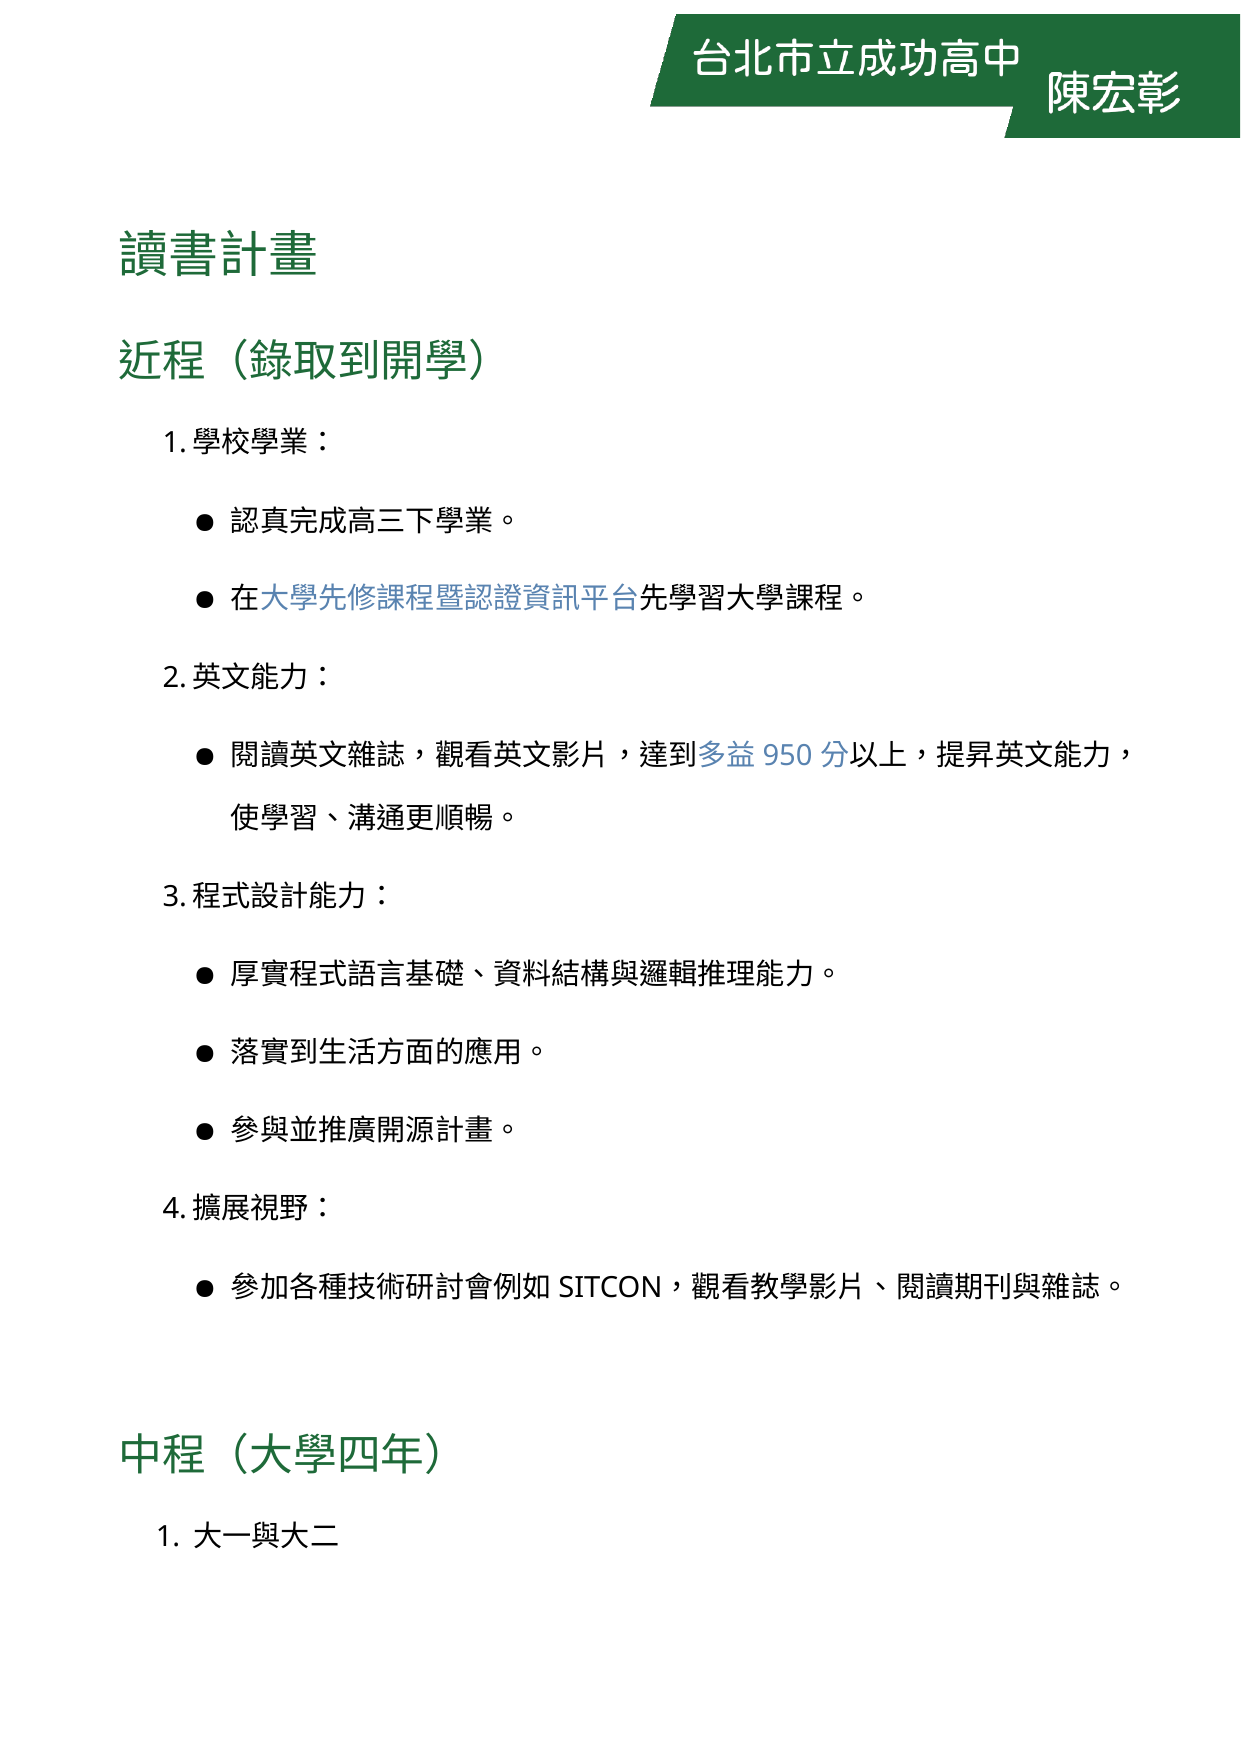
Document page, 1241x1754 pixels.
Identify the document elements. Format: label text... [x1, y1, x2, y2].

list 參加各種技術研討會例如 SITCON，觀看教學影片、閱讀期刊與雜誌。 [193, 1263, 1122, 1369]
list 參與並推廣開源計畫。 [193, 1107, 1122, 1149]
list 認真完成高三下學業。 [193, 497, 1122, 539]
list 學校學業： [162, 419, 1122, 461]
list 程式設計能力： [162, 873, 1122, 915]
list 閱讀英文雜誌，觀看英文影片，達到多益 950 分以上，提昇英文能力，使學習、溝通更順暢。 [193, 731, 1122, 837]
list 在大學先修課程暨認證資訊平台先學習大學課程。 [193, 575, 1122, 617]
list 厚實程式語言基礎、資料結構與邏輯推理能力。 [193, 951, 1122, 993]
picture [0, 0, 1241, 152]
list 擴展視野： [162, 1185, 1122, 1227]
list 大一與大二 [156, 1513, 1122, 1555]
subtitle 讀書計畫 [118, 214, 1122, 287]
subtitle 中程（大學四年） [118, 1419, 1122, 1483]
subtitle 近程（錄取到開學） [118, 326, 1122, 389]
list 落實到生活方面的應用。 [193, 1029, 1122, 1071]
list 英文能力： [162, 653, 1122, 696]
